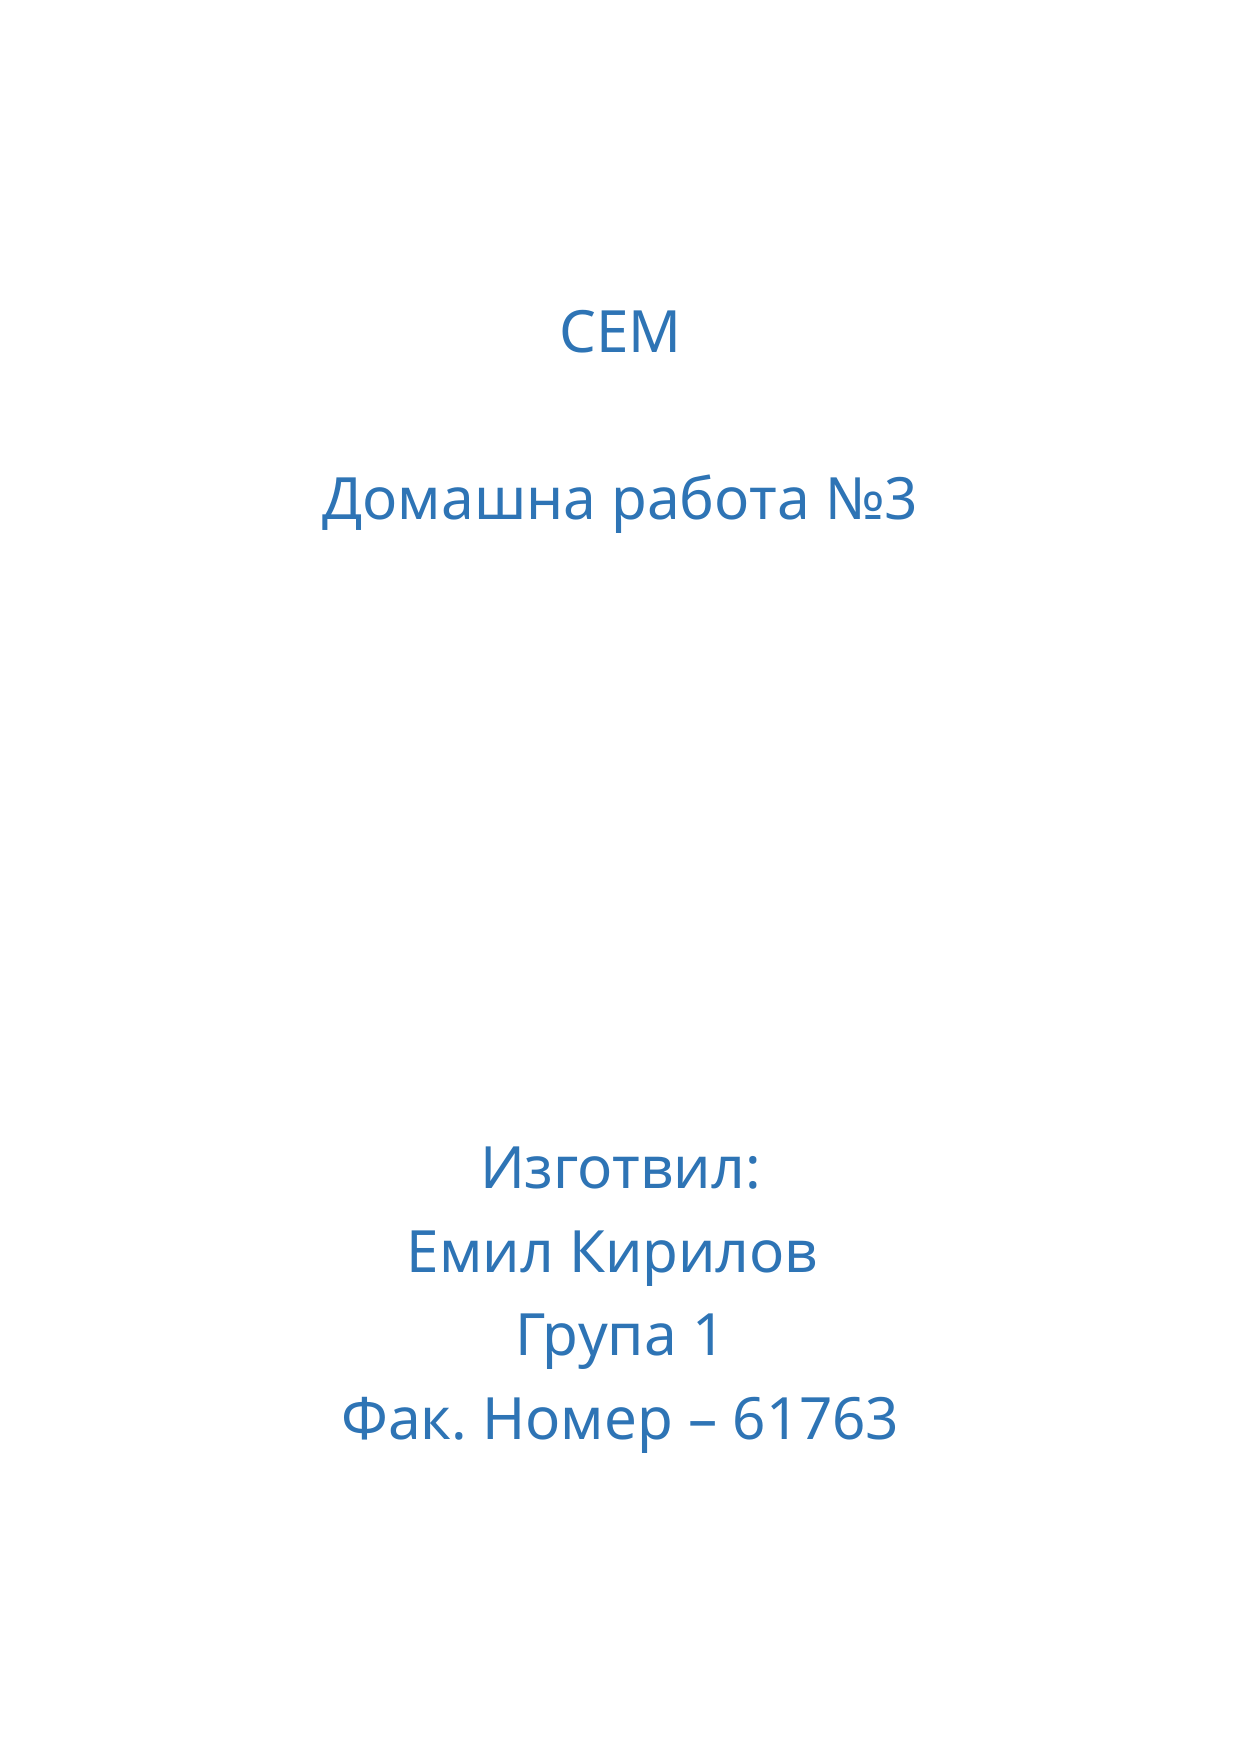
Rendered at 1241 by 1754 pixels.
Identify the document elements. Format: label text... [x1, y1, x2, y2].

subtitle Група 1 [118, 1293, 1122, 1373]
subtitle Домашна работа №3 [118, 457, 1122, 536]
subtitle Фак. Номер – 61763 [118, 1377, 1122, 1456]
subtitle Изготвил: [118, 1126, 1122, 1206]
subtitle СЕМ [118, 289, 1122, 369]
subtitle Емил Кирилов [118, 1210, 1122, 1289]
